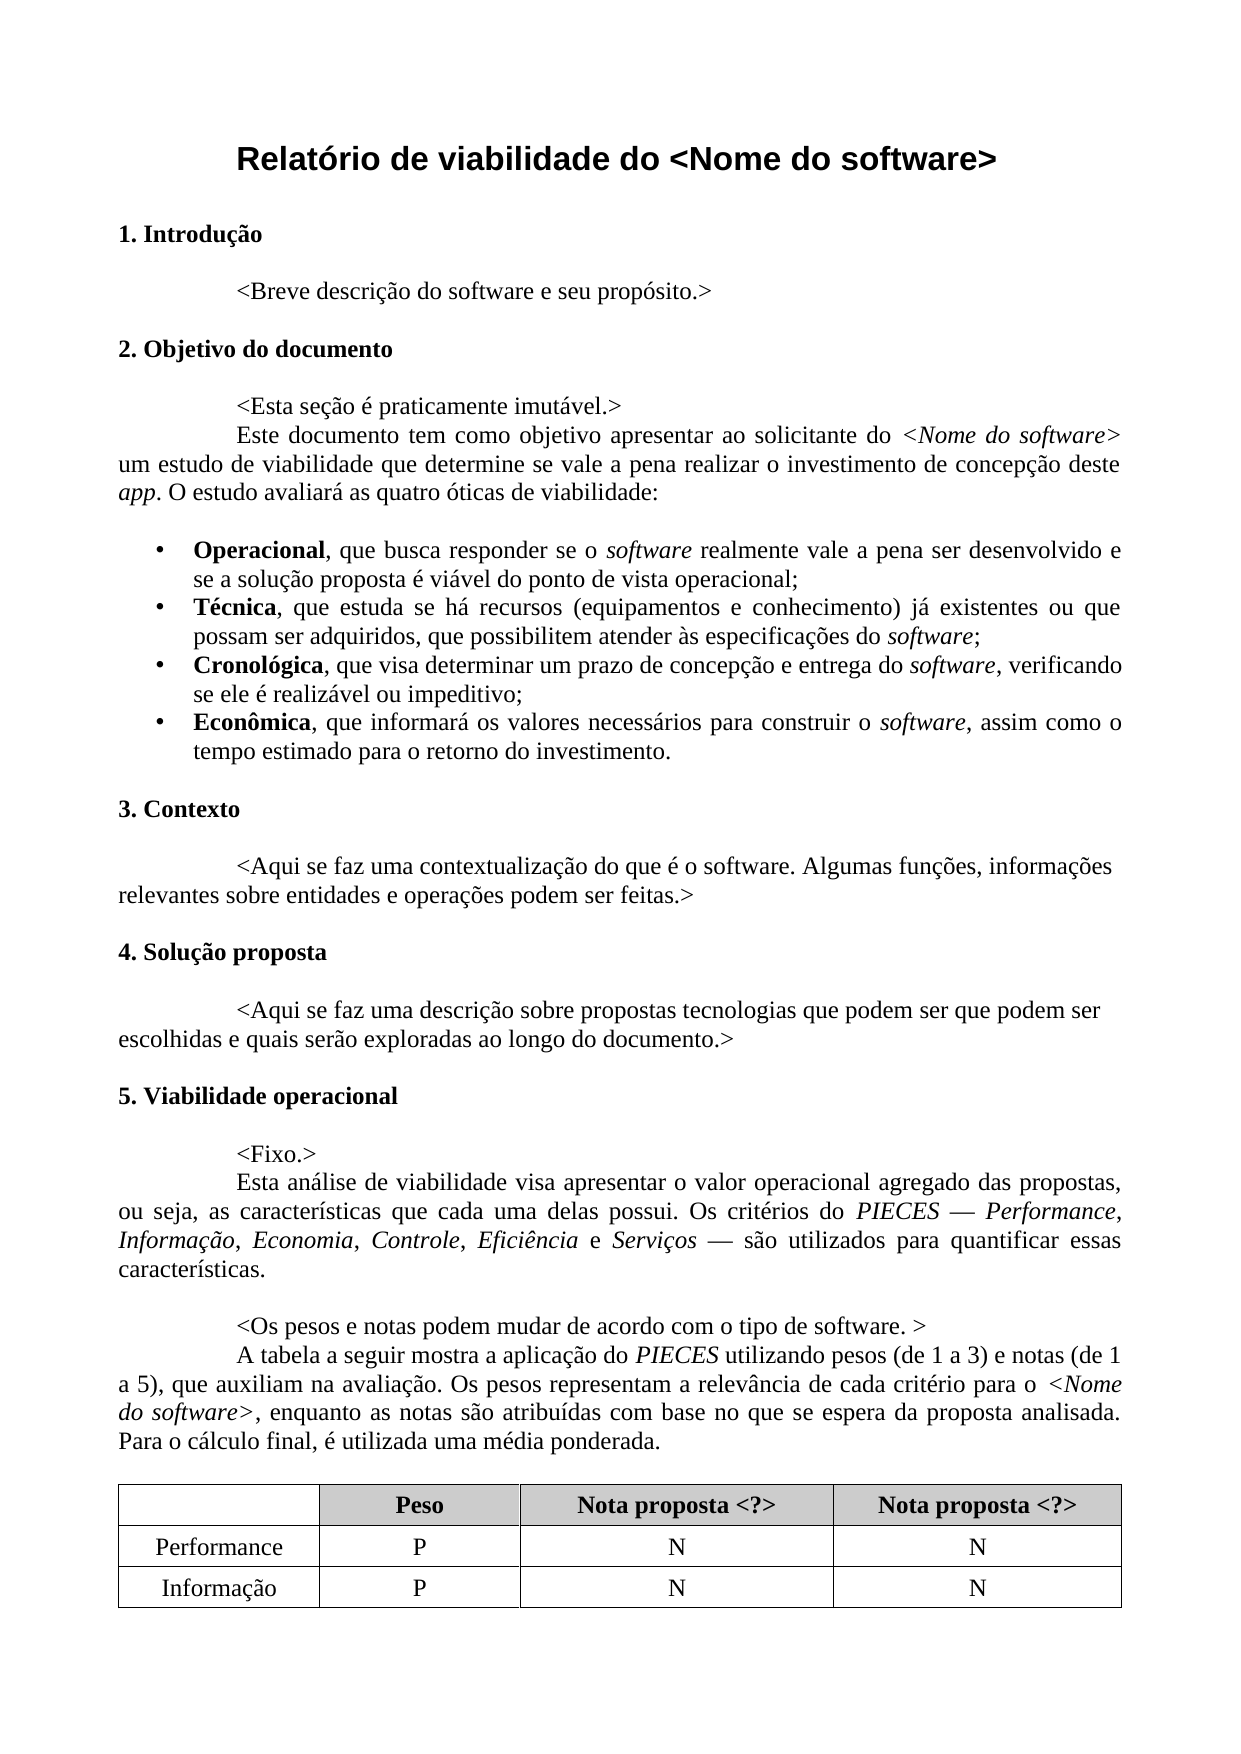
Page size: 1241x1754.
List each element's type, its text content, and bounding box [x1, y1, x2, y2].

text Esta análise de viabilidade visa apresentar o valor operacional agregado das propostas, ou seja, as características que cada uma delas possui. Os critérios do PIECES — Performance, Informação, Economia, Controle, Eficiência e Serviços — são utilizados para quantificar essas características. [118, 1167, 1122, 1282]
text 5. Viabilidade operacional [118, 1081, 1122, 1110]
text <Aqui se faz uma contextualização do que é o software. Algumas funções, informações relevantes sobre entidades e operações podem ser feitas.> [118, 851, 1122, 909]
table_cell Informação [119, 1567, 319, 1607]
table_cell P [320, 1567, 519, 1607]
text 3. Contexto [118, 794, 1122, 822]
text <Fixo.> [118, 1139, 1122, 1167]
table_cell N [521, 1567, 833, 1607]
text 2. Objetivo do documento [118, 334, 1122, 362]
text Este documento tem como objetivo apresentar ao solicitante do <Nome do software> um estudo de viabilidade que determine se vale a pena realizar o investimento de concepção deste app. O estudo avaliará as quatro óticas de viabilidade: [118, 420, 1122, 506]
list Econômica, que informará os valores necessários para construir o software, assim como o tempo estimado para o retorno do investimento. [156, 707, 1122, 765]
table_cell N [834, 1567, 1121, 1607]
table_cell Performance [119, 1526, 319, 1566]
table_cell N [521, 1526, 833, 1566]
text A tabela a seguir mostra a aplicação do PIECES utilizando pesos (de 1 a 3) e notas (de 1 a 5), que auxiliam na avaliação. Os pesos representam a relevância de cada critério para o <Nome do software>, enquanto as notas são atribuídas com base no que se espera da proposta analisada. Para o cálculo final, é utilizada uma média ponderada. [118, 1340, 1122, 1455]
text <Aqui se faz uma descrição sobre propostas tecnologias que podem ser que podem ser escolhidas e quais serão exploradas ao longo do documento.> [118, 995, 1122, 1052]
text 4. Solução proposta [118, 937, 1122, 966]
table_cell P [320, 1526, 519, 1566]
table_header Nota proposta <?> [521, 1485, 833, 1525]
text <Esta seção é praticamente imutável.> [118, 391, 1122, 420]
text 1. Introdução [118, 219, 1122, 247]
list Cronológica, que visa determinar um prazo de concepção e entrega do software, verificando se ele é realizável ou impeditivo; [156, 650, 1122, 707]
table_header [119, 1485, 319, 1525]
table_header Peso [320, 1485, 519, 1525]
table_header Nota proposta <?> [834, 1485, 1121, 1525]
list Técnica, que estuda se há recursos (equipamentos e conhecimento) já existentes ou que possam ser adquiridos, que possibilitem atender às especificações do software; [156, 592, 1122, 650]
subtitle Relatório de viabilidade do <Nome do software> [118, 139, 1122, 177]
text <Os pesos e notas podem mudar de acordo com o tipo de software. > [118, 1311, 1122, 1340]
text <Breve descrição do software e seu propósito.> [118, 276, 1122, 305]
list Operacional, que busca responder se o software realmente vale a pena ser desenvolvido e se a solução proposta é viável do ponto de vista operacional; [156, 535, 1122, 592]
table_cell N [834, 1526, 1121, 1566]
